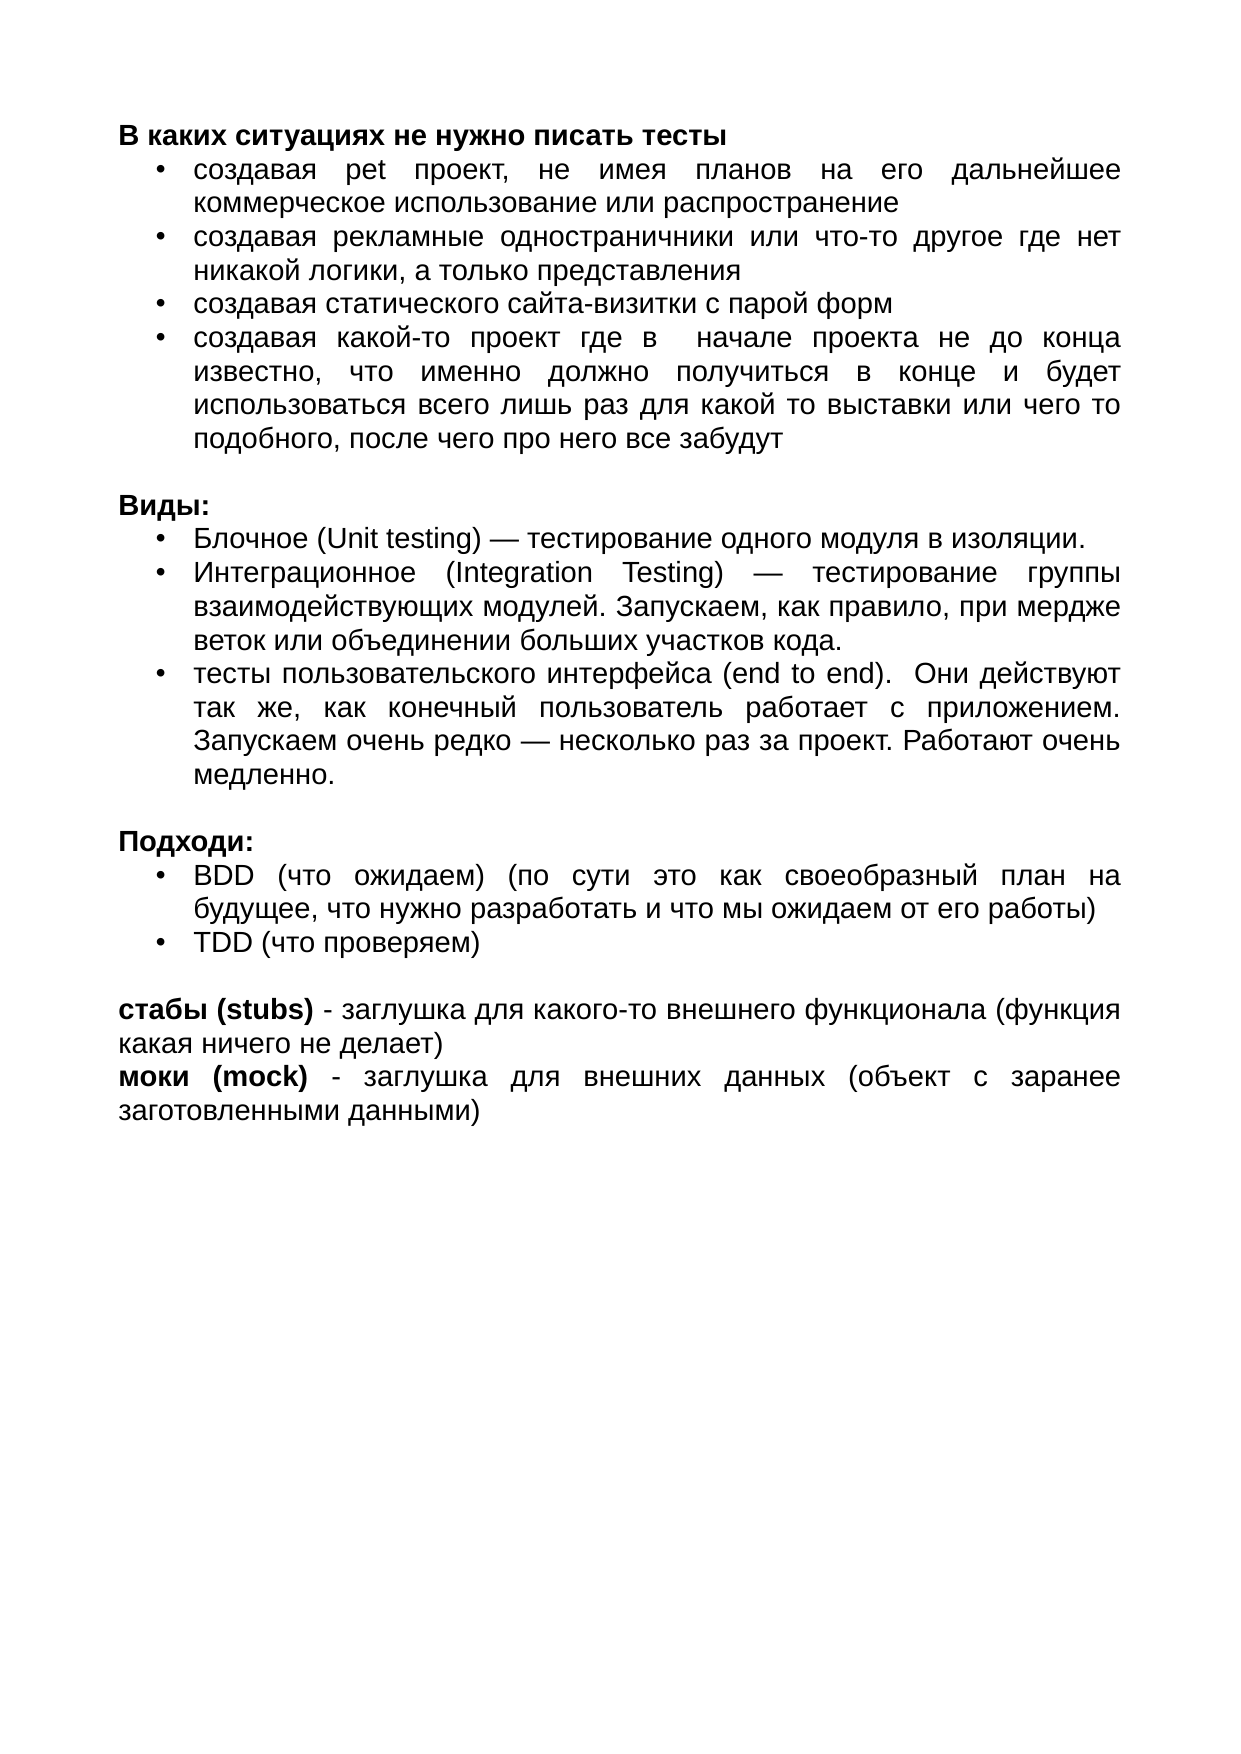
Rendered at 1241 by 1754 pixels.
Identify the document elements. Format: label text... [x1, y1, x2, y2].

list Интеграционное (Integration Testing) — тестирование группы взаимодействующих модулей. Запускаем, как правило, при мердже веток или объединении больших участков кода. [156, 555, 1122, 656]
text стабы (stubs) - заглушка для какого-то внешнего функционала (функция какая ничего не делает) [118, 992, 1122, 1059]
list создавая рекламные одностраничники или что-то другое где нет никакой логики, а только представления [156, 219, 1122, 286]
list тесты пользовательского интерфейса (end to end). Они действуют так же, как конечный пользователь работает с приложением. Запускаем очень редко — несколько раз за проект. Работают очень медленно. [156, 656, 1122, 790]
list создавая статического сайта-визитки с парой форм [156, 286, 1122, 320]
list BDD (что ожидаем) (по сути это как своеобразный план на будущее, что нужно разработать и что мы ожидаем от его работы) [156, 857, 1122, 925]
text Виды: [118, 488, 1122, 521]
text моки (mock) - заглушка для внешних данных (объект с заранее заготовленными данными) [118, 1059, 1122, 1126]
list создавая pet проект, не имея планов на его дальнейшее коммерческое использование или распространение [156, 152, 1122, 219]
list создавая какой-то проект где в начале проекта не до конца известно, что именно должно получиться в конце и будет использоваться всего лишь раз для какой то выставки или чего то подобного, после чего про него все забудут [156, 320, 1122, 454]
text В каких ситуациях не нужно писать тесты [118, 118, 1122, 152]
list Блочное (Unit testing) — тестирование одного модуля в изоляции. [156, 521, 1122, 555]
list ТDD (что проверяем) [156, 925, 1122, 958]
text Подходи: [118, 824, 1122, 857]
